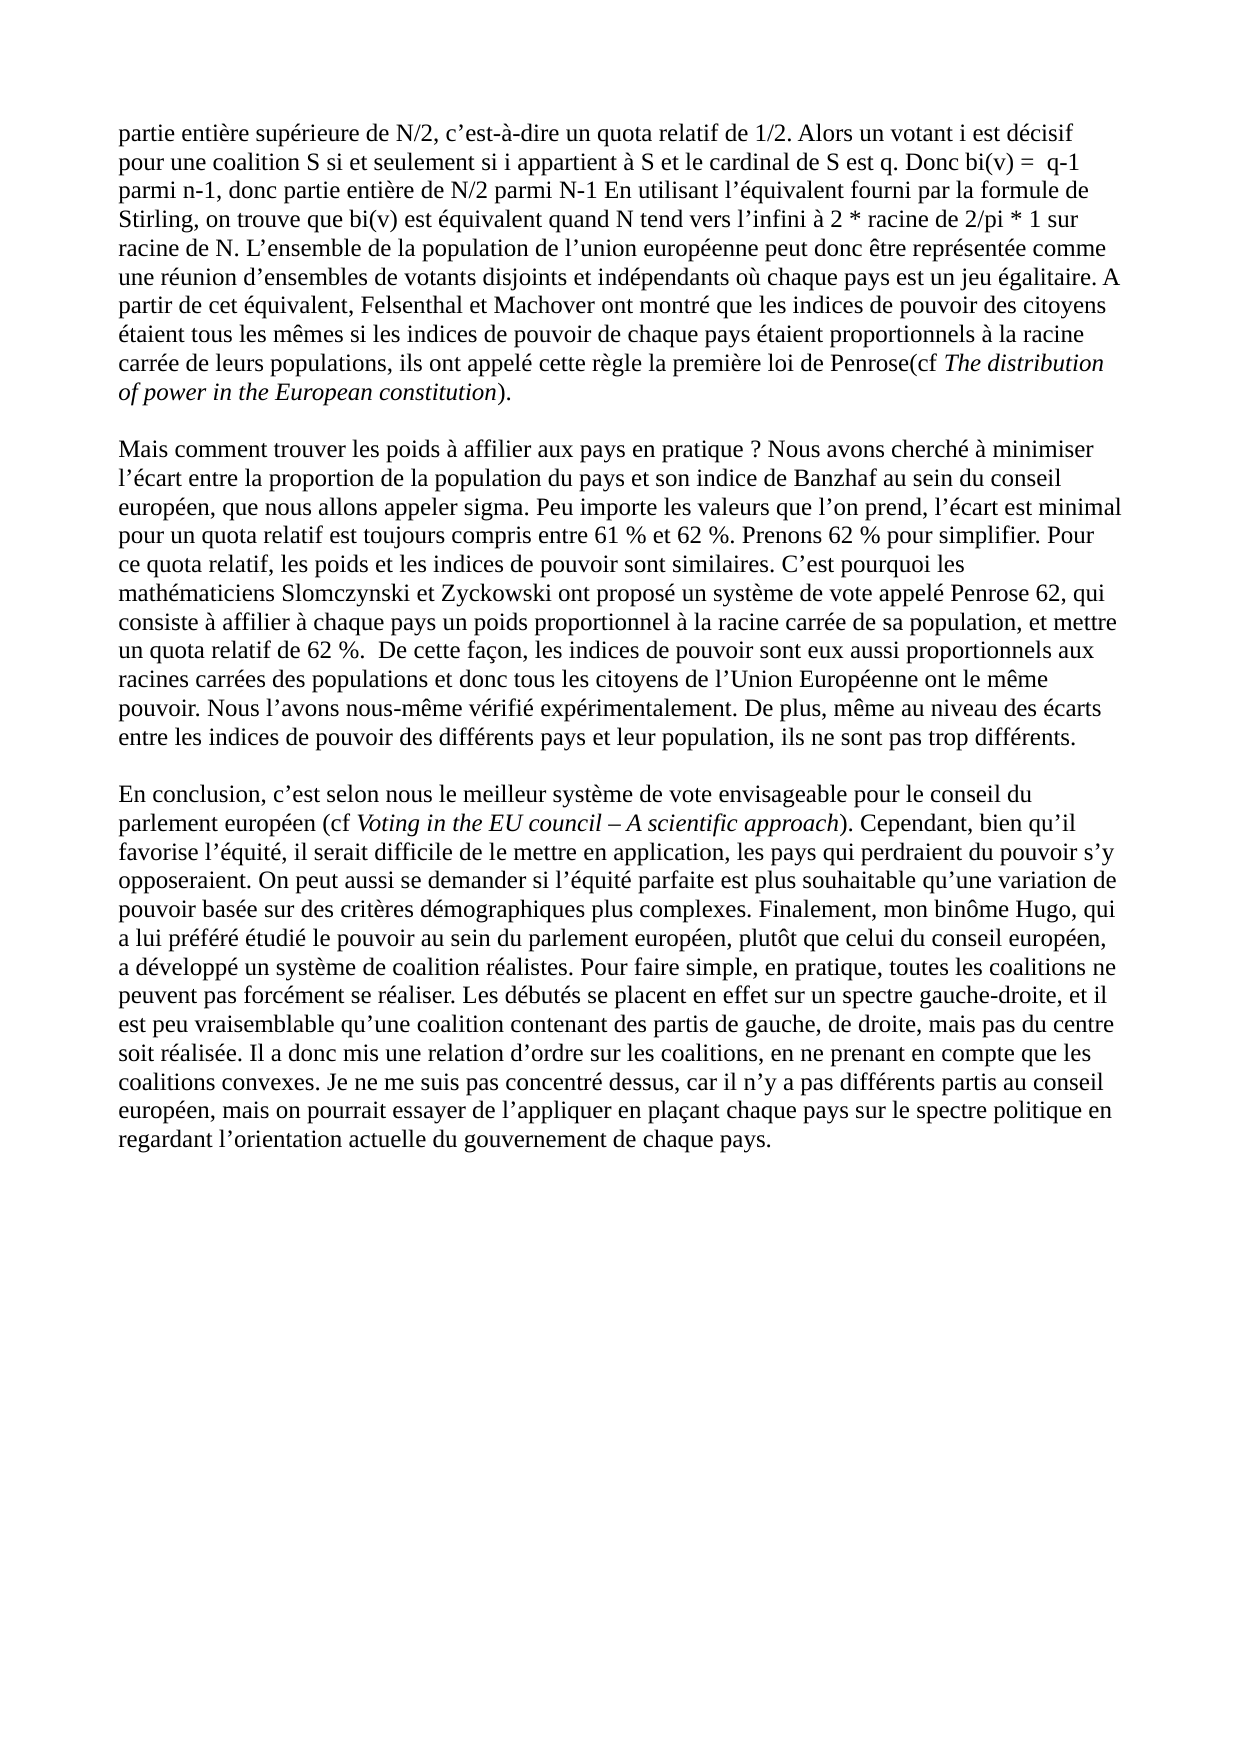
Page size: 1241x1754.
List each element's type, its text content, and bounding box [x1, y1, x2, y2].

text Mais comment trouver les poids à affilier aux pays en pratique ? Nous avons cherché à minimiser l’écart entre la proportion de la population du pays et son indice de Banzhaf au sein du conseil européen, que nous allons appeler sigma. Peu importe les valeurs que l’on prend, l’écart est minimal pour un quota relatif est toujours compris entre 61 % et 62 %. Prenons 62 % pour simplifier. Pour ce quota relatif, les poids et les indices de pouvoir sont similaires. C’est pourquoi les mathématiciens Slomczynski et Zyckowski ont proposé un système de vote appelé Penrose 62, qui consiste à affilier à chaque pays un poids proportionnel à la racine carrée de sa population, et mettre un quota relatif de 62 %. De cette façon, les indices de pouvoir sont eux aussi proportionnels aux racines carrées des populations et donc tous les citoyens de l’Union Européenne ont le même pouvoir. Nous l’avons nous-même vérifié expérimentalement. De plus, même au niveau des écarts entre les indices de pouvoir des différents pays et leur population, ils ne sont pas trop différents. [118, 434, 1122, 751]
text partie entière supérieure de N/2, c’est-à-dire un quota relatif de 1/2. Alors un votant i est décisif pour une coalition S si et seulement si i appartient à S et le cardinal de S est q. Donc bi(v) = q-1 parmi n-1, donc partie entière de N/2 parmi N-1 En utilisant l’équivalent fourni par la formule de Stirling, on trouve que bi(v) est équivalent quand N tend vers l’infini à 2 * racine de 2/pi * 1 sur racine de N. L’ensemble de la population de l’union européenne peut donc être représentée comme une réunion d’ensembles de votants disjoints et indépendants où chaque pays est un jeu égalitaire. A partir de cet équivalent, Felsenthal et Machover ont montré que les indices de pouvoir des citoyens étaient tous les mêmes si les indices de pouvoir de chaque pays étaient proportionnels à la racine carrée de leurs populations, ils ont appelé cette règle la première loi de Penrose(cf The distribution of power in the European constitution). [118, 118, 1122, 406]
text En conclusion, c’est selon nous le meilleur système de vote envisageable pour le conseil du parlement européen (cf Voting in the EU council – A scientific approach). Cependant, bien qu’il favorise l’équité, il serait difficile de le mettre en application, les pays qui perdraient du pouvoir s’y opposeraient. On peut aussi se demander si l’équité parfaite est plus souhaitable qu’une variation de pouvoir basée sur des critères démographiques plus complexes. Finalement, mon binôme Hugo, qui a lui préféré étudié le pouvoir au sein du parlement européen, plutôt que celui du conseil européen, a développé un système de coalition réalistes. Pour faire simple, en pratique, toutes les coalitions ne peuvent pas forcément se réaliser. Les débutés se placent en effet sur un spectre gauche-droite, et il est peu vraisemblable qu’une coalition contenant des partis de gauche, de droite, mais pas du centre soit réalisée. Il a donc mis une relation d’ordre sur les coalitions, en ne prenant en compte que les coalitions convexes. Je ne me suis pas concentré dessus, car il n’y a pas différents partis au conseil européen, mais on pourrait essayer de l’appliquer en plaçant chaque pays sur le spectre politique en regardant l’orientation actuelle du gouvernement de chaque pays. [118, 779, 1122, 1153]
